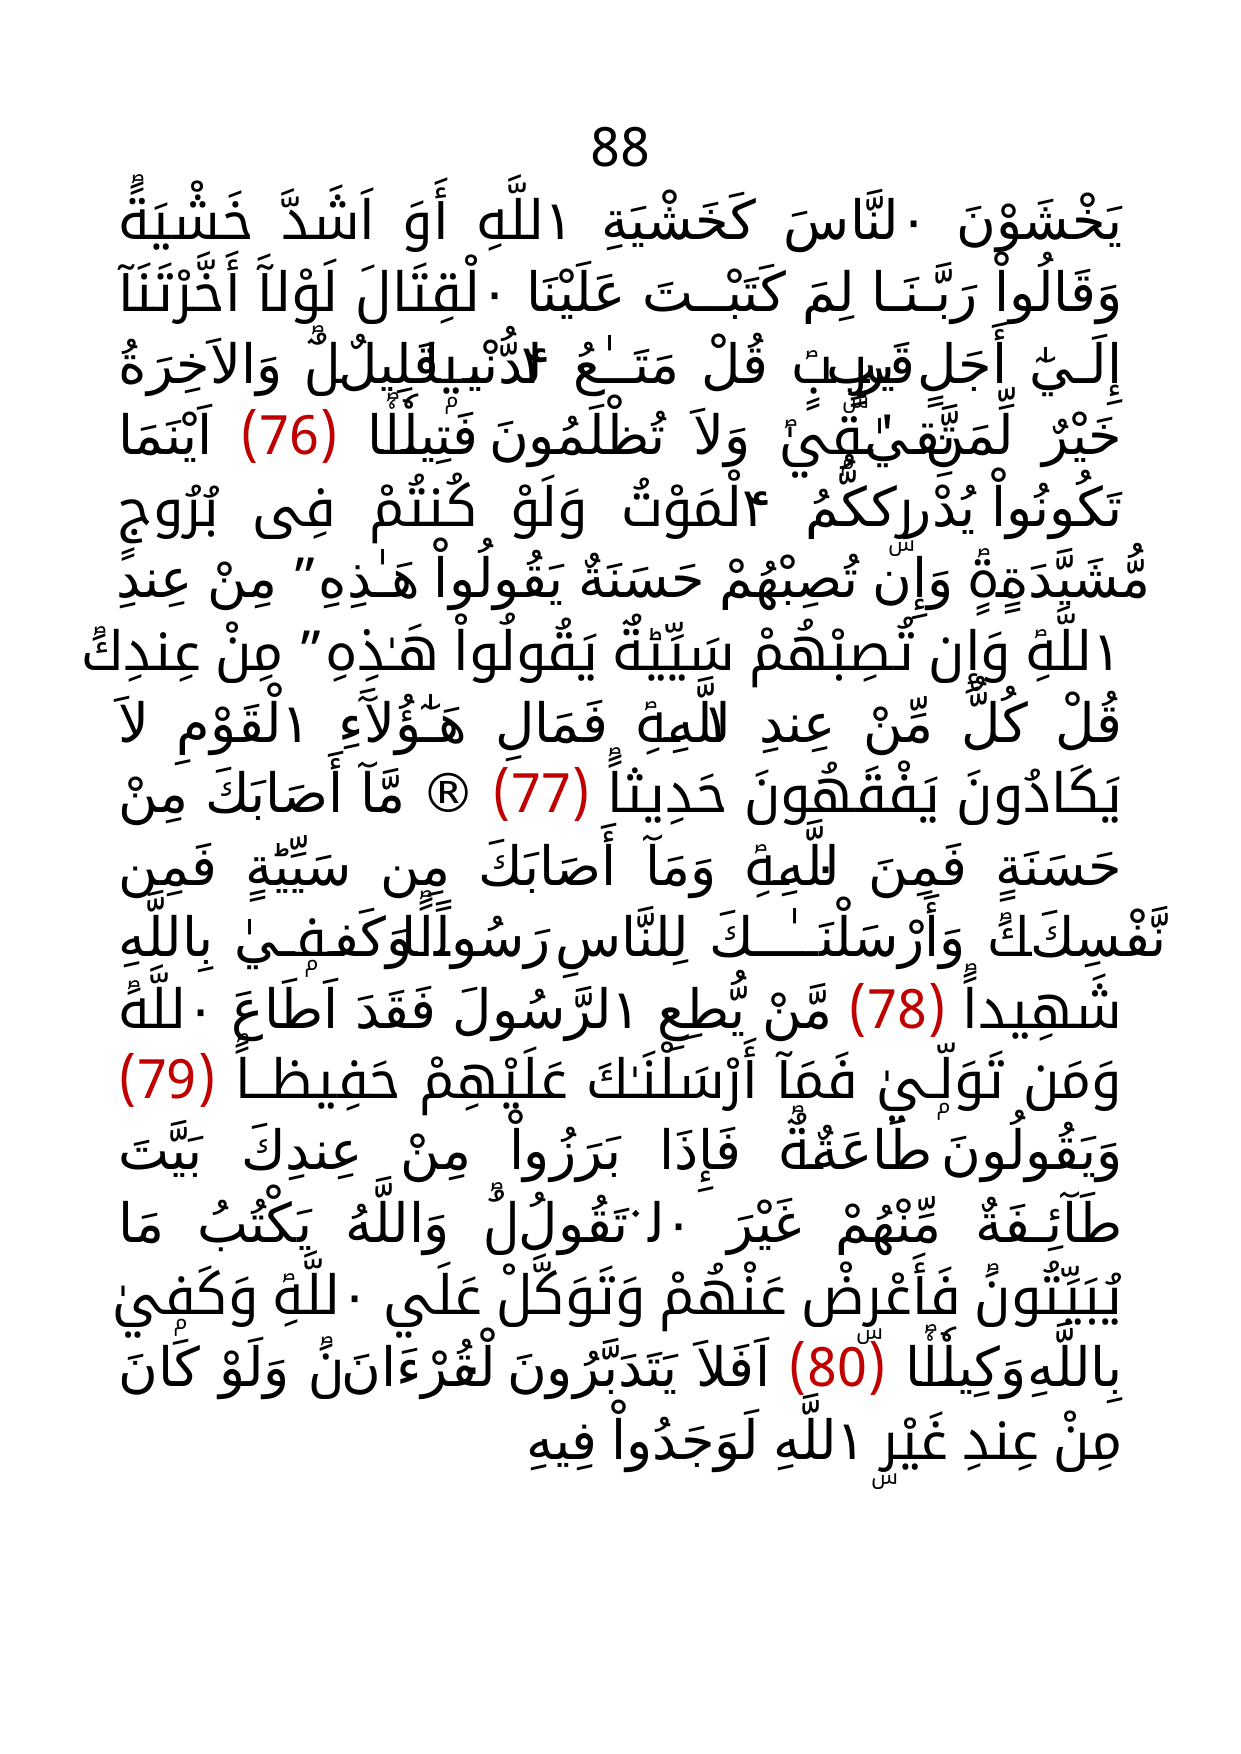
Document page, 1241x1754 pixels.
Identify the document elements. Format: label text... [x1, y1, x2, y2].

text يَخْشَوْنَ ۰لنَّاسَ كَخَشْيَةِ ۱للَّهِ أَوَ اَشَدَّ خَشْيَةًؐ وَقَالُواْ رَبَّـنَـا لِمَ كَتَبْــتَ عَلَيْنَا ۰لْقِتَالَ لَوْلآَ أَخَّرْتَنَآ إِلَـيٰٓ أَجَلٍ قَرۣيبٍؐ قُلْ مَتَــٰعُ ۴لدُّنْيۭا قَلِيلٌؐ وَالاَخِرَةُ خَيْرٌ لِّمَنِ 'تَّقۭيٰؐ وَلاَ تُظْلَمُونَ فَتِيلٗؐا (76) اَيْنَمَا تَكُونُواْ يُدْرۣككُّمُ ۴لْمَوْتُ وَلَوْ كُنتُمْ فِى بُرُوجٍ مُّشَيَّدَةٍؐ وَإِن تُصِبْهُمْ حَسَنَةٌ يَقُولُواْ هَـٰذِهِ” مِنْ عِندِ ۱للَّهِؐ وَإِن تُصِبْهُمْ سَيِّيؕةٌ يَقُولُواْ هَـٰذِهِ” مِنْ عِندِكَؐ قُلْ كُلٌّ مِّنْ عِندِ ۱للَّهِؐ فَمَالِ هَـٰٓؤُلآَءِ ۱لْقَوْمِ لاَ يَكَادُونَ يَفْقَهُونَ حَدِيثاًؐ (77) ® مَّآ أَصَابَكَ مِنْ حَسَنَةٍ فَمِنَ ۰للَّهِؐ وَمَآ أَصَابَكَ مِن سَيِّيؕةٍ فَمِن نَّفْسِكَؐ وَأَرْسَلْنَــٰــكَ لِلنَّاسِ رَسُولًؐا وَكَفۭـيٰ بِاللَّهِ شَهِيداًؐ (78) مَّنْ يُّطِعِ ۱لرَّسُولَ فَقَدَ اَطَاعَ ۰للَّهَؐ وَمَن تَوَلّۭـيٰ فَمَآ أَرْسَلْنَـٰكَ عَلَيْهِمْ حَفِيظــاًؐ (79) وَيَقُولُونَ طَاعَةٌؐ فَإِذَا بَرَزُواْ مِنْ عِندِكَ بَيَّتَ طَآئِـفَةٌ مِّنْهُمْ غَيْرَ ۰ﻟ﮲ تَقُولُؐ وَاللَّهُ يَكْتُبُ مَا يُبَيِّتُونَؐ فَأَعْرۣضْ عَنْهُمْ وَتَوَكَّلْ عَلَي ۰للَّهِؐ وَكَفۭيٰ بِاللَّهِ وَكِيلٗؐا (80) اَفَلاَ يَتَدَبَّرُونَ ۰لْقُرْءَانَؐ وَلَوْ كَانَ مِنْ عِندِ غَيْرۣ ۱للَّهِ لَوَجَدُواْ فِيهِ [118, 189, 1122, 1481]
text 88 [118, 118, 1122, 189]
